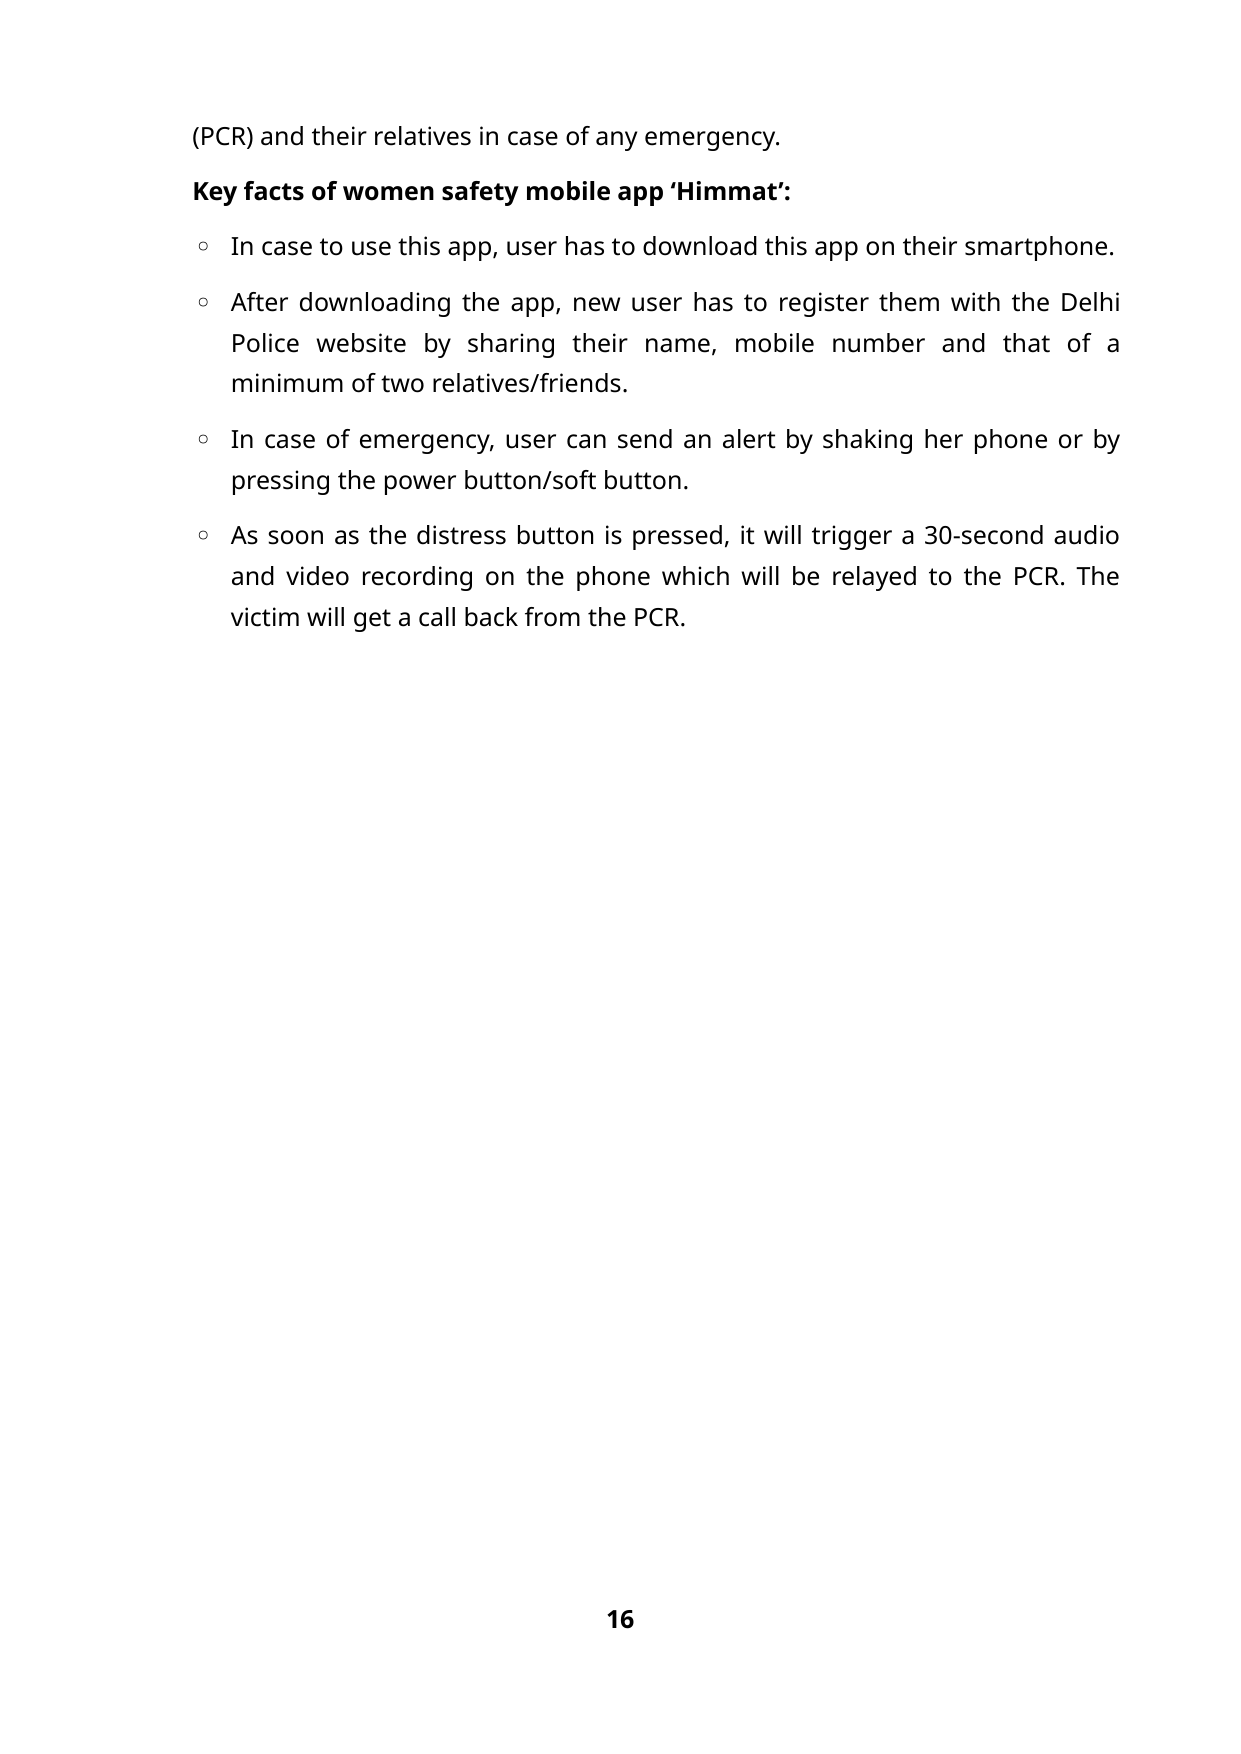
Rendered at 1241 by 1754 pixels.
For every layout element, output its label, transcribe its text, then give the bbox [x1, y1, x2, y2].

text (PCR) and their relatives in case of any emergency. [192, 118, 1122, 152]
text Key facts of women safety mobile app ‘Himmat’: [192, 173, 1122, 208]
list As soon as the distress button is pressed, it will trigger a 30-second audio and video recording on the phone which will be relayed to the PCR. The victim will get a call back from the PCR. [193, 518, 1122, 633]
list After downloading the app, new user has to register them with the Delhi Police website by sharing their name, mobile number and that of a minimum of two relatives/friends. [193, 284, 1122, 400]
list In case to use this app, user has to download this app on their smartphone. [193, 229, 1122, 263]
list In case of emergency, user can send an alert by shaking her phone or by pressing the power button/soft button. [193, 421, 1122, 496]
